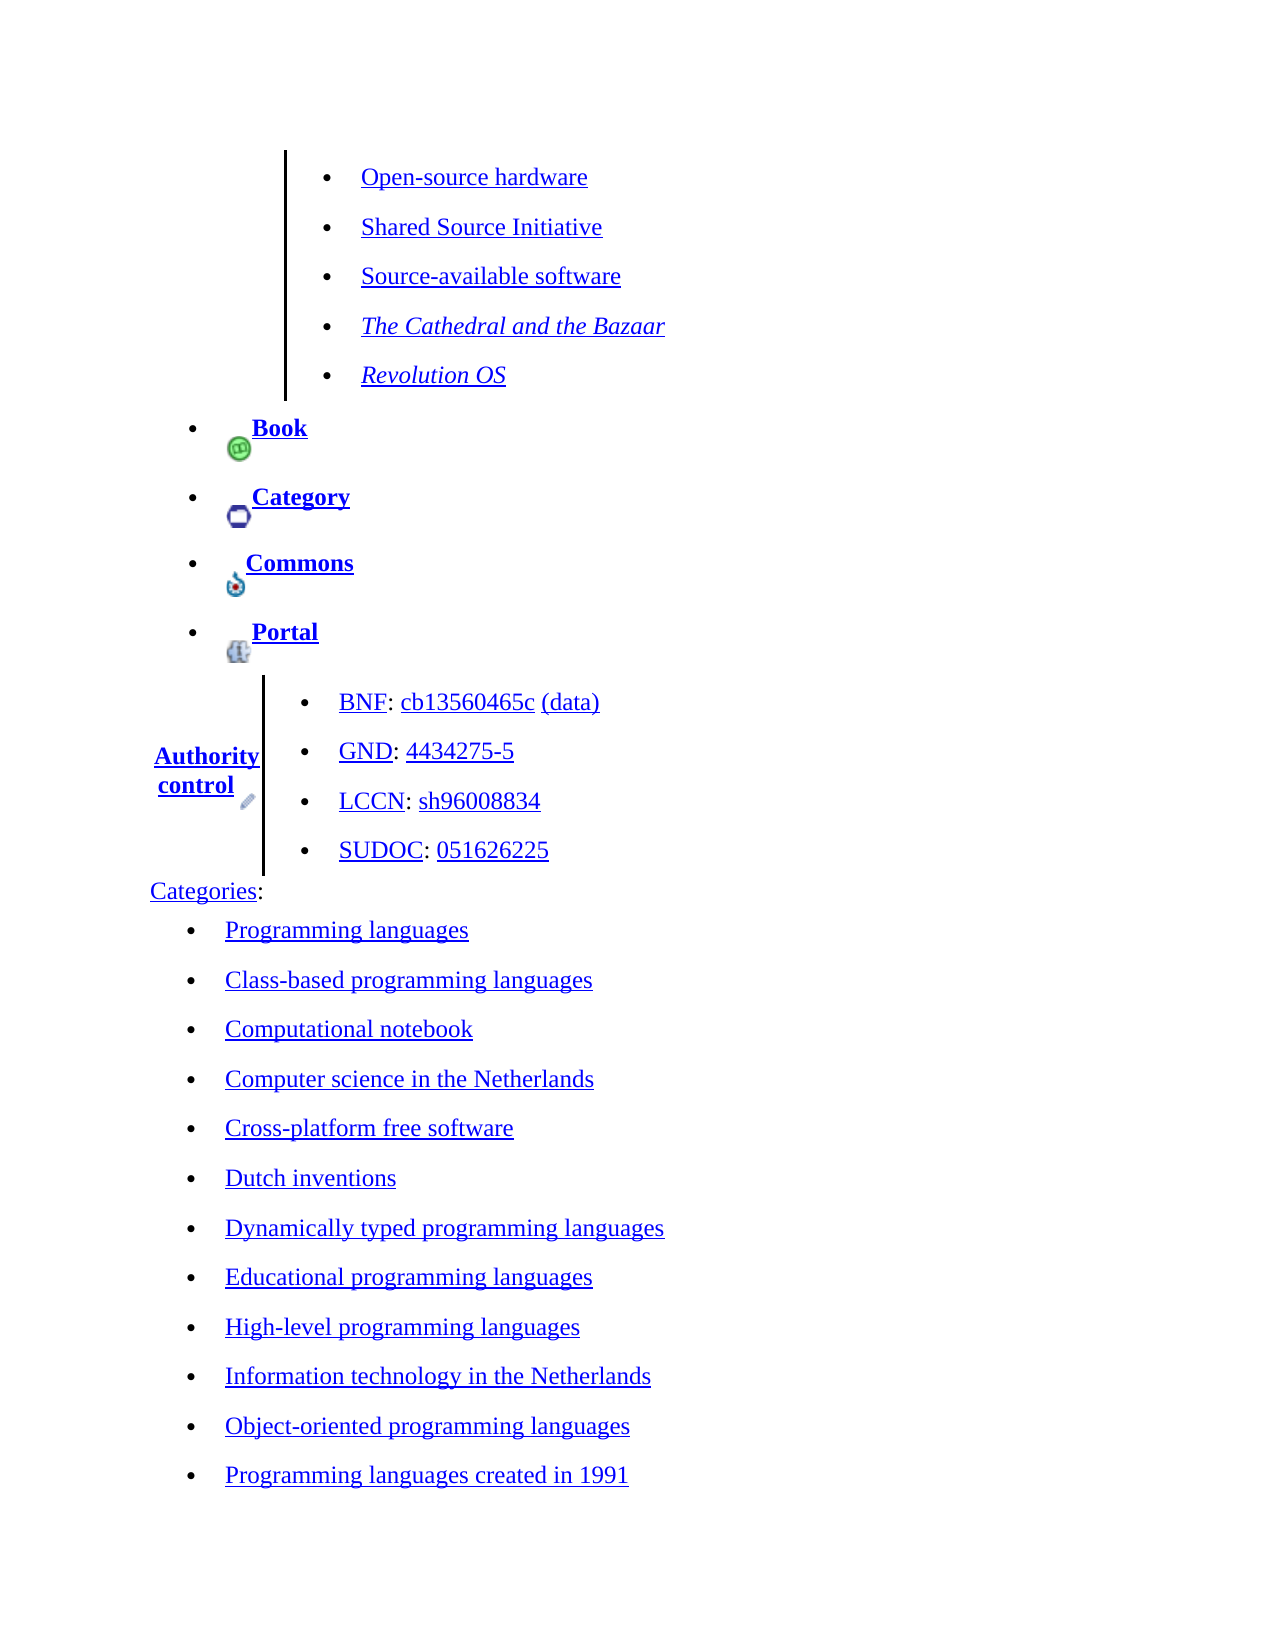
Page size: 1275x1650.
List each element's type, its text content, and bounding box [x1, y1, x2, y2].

table_cell Book Category Commons Portal [150, 401, 1125, 674]
list Cross-platform free software [187, 1113, 1125, 1142]
list Class-based programming languages [187, 965, 1125, 993]
table_header Authority control [150, 675, 262, 876]
list Information technology in the Netherlands [187, 1361, 1125, 1390]
list Dynamically typed programming languages [187, 1213, 1125, 1241]
list Computer science in the Netherlands [187, 1064, 1125, 1093]
table_header BNF: cb13560465c (data) GND: 4434275-5 LCCN: sh96008834 SUDOC: 051626225 [265, 675, 1125, 876]
list Computational notebook [187, 1014, 1125, 1043]
list High-level programming languages [187, 1312, 1125, 1341]
table_cell Forking GNU Manifesto Microsoft Open Specification Promise Open-core model Open-source hardware Shared Source Initiative Source-available software The Cathedral and the Bazaar Revolution OS [287, 150, 1125, 401]
table_cell [150, 150, 284, 401]
list Dutch inventions [187, 1163, 1125, 1192]
text Categories: [150, 876, 1125, 905]
list Programming languages created in 1991 [187, 1461, 1125, 1489]
list Educational programming languages [187, 1262, 1125, 1291]
list Programming languages [187, 915, 1125, 944]
list Object-oriented programming languages [187, 1411, 1125, 1440]
